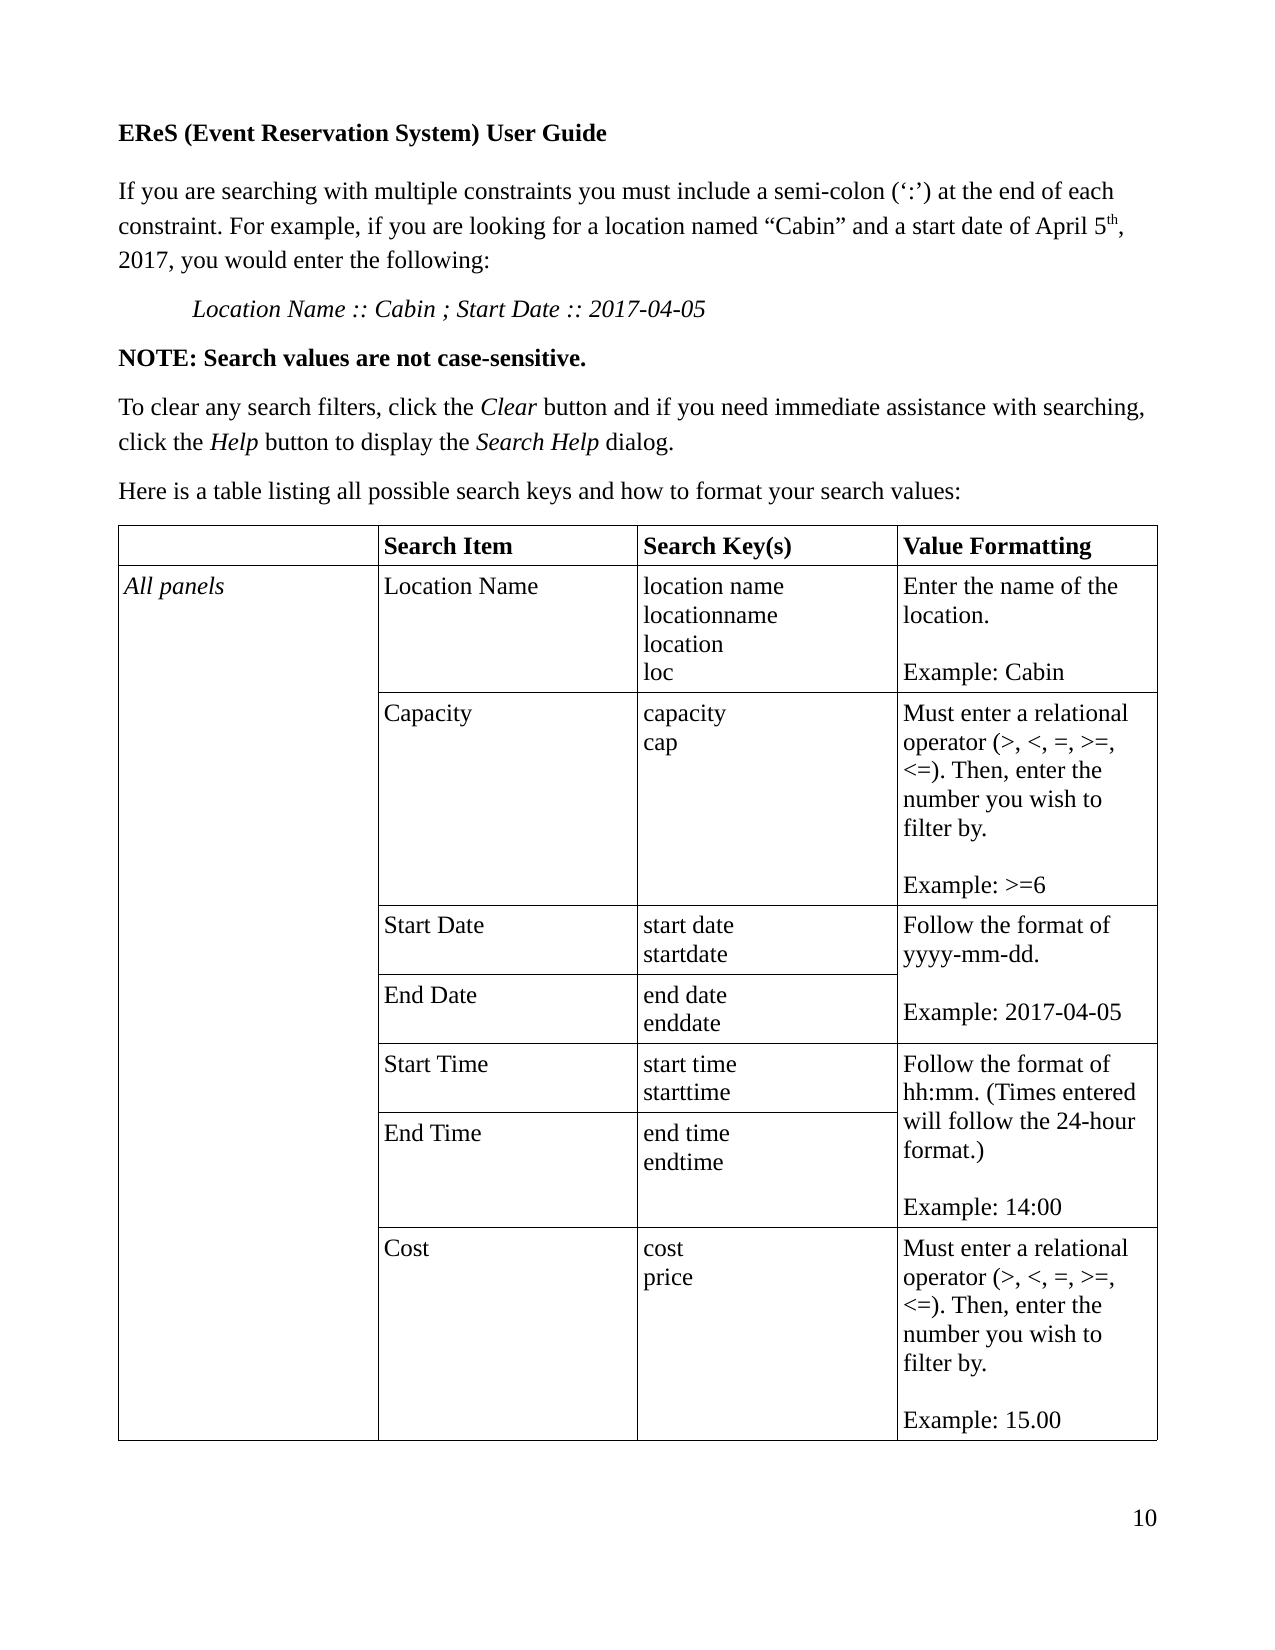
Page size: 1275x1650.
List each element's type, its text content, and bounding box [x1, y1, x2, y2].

table_cell capacity cap [638, 693, 897, 905]
table_cell end date enddate [638, 975, 897, 1043]
table_cell Start Date [379, 906, 637, 974]
table_cell End Time [379, 1113, 637, 1227]
table_header Search Key(s) [638, 526, 897, 565]
table_cell Start Time [379, 1044, 637, 1112]
text If you are searching with multiple constraints you must include a semi-colon (‘:’) at the end of each constraint. For example, if you are looking for a location named “Cabin” and a start date of April 5th, 2017, you would enter the following: [118, 176, 1157, 274]
table_cell Capacity [379, 693, 637, 905]
table_cell start date startdate [638, 906, 897, 974]
table_cell Location Name [379, 566, 637, 692]
table_header [119, 526, 378, 565]
text Here is a table listing all possible search keys and how to format your search values: [118, 476, 1157, 505]
table_header Search Item [379, 526, 637, 565]
table_cell cost price [638, 1228, 897, 1440]
table_cell end time endtime [638, 1113, 897, 1227]
table_header Value Formatting [898, 526, 1157, 565]
table_cell location name locationname location loc [638, 566, 897, 692]
table_cell Follow the format of hh:mm. (Times entered will follow the 24-hour format.) Example: 14:00 [898, 1044, 1157, 1227]
table_cell Follow the format of yyyy-mm-dd. Example: 2017-04-05 [898, 906, 1157, 1043]
table_cell All panels [119, 566, 378, 1440]
text NOTE: Search values are not case-sensitive. [118, 343, 1157, 372]
table_cell Cost [379, 1228, 637, 1440]
text To clear any search filters, click the Clear button and if you need immediate assistance with searching, click the Help button to display the Search Help dialog. [118, 392, 1157, 456]
table_cell Enter the name of the location. Example: Cabin [898, 566, 1157, 692]
table_cell End Date [379, 975, 637, 1043]
table_cell Must enter a relational operator (>, <, =, >=, <=). Then, enter the number you wish to filter by. Example: >=6 [898, 693, 1157, 905]
table_cell Must enter a relational operator (>, <, =, >=, <=). Then, enter the number you wish to filter by. Example: 15.00 [898, 1228, 1157, 1440]
text Location Name :: Cabin ; Start Date :: 2017-04-05 [118, 294, 1157, 323]
table_cell start time starttime [638, 1044, 897, 1112]
